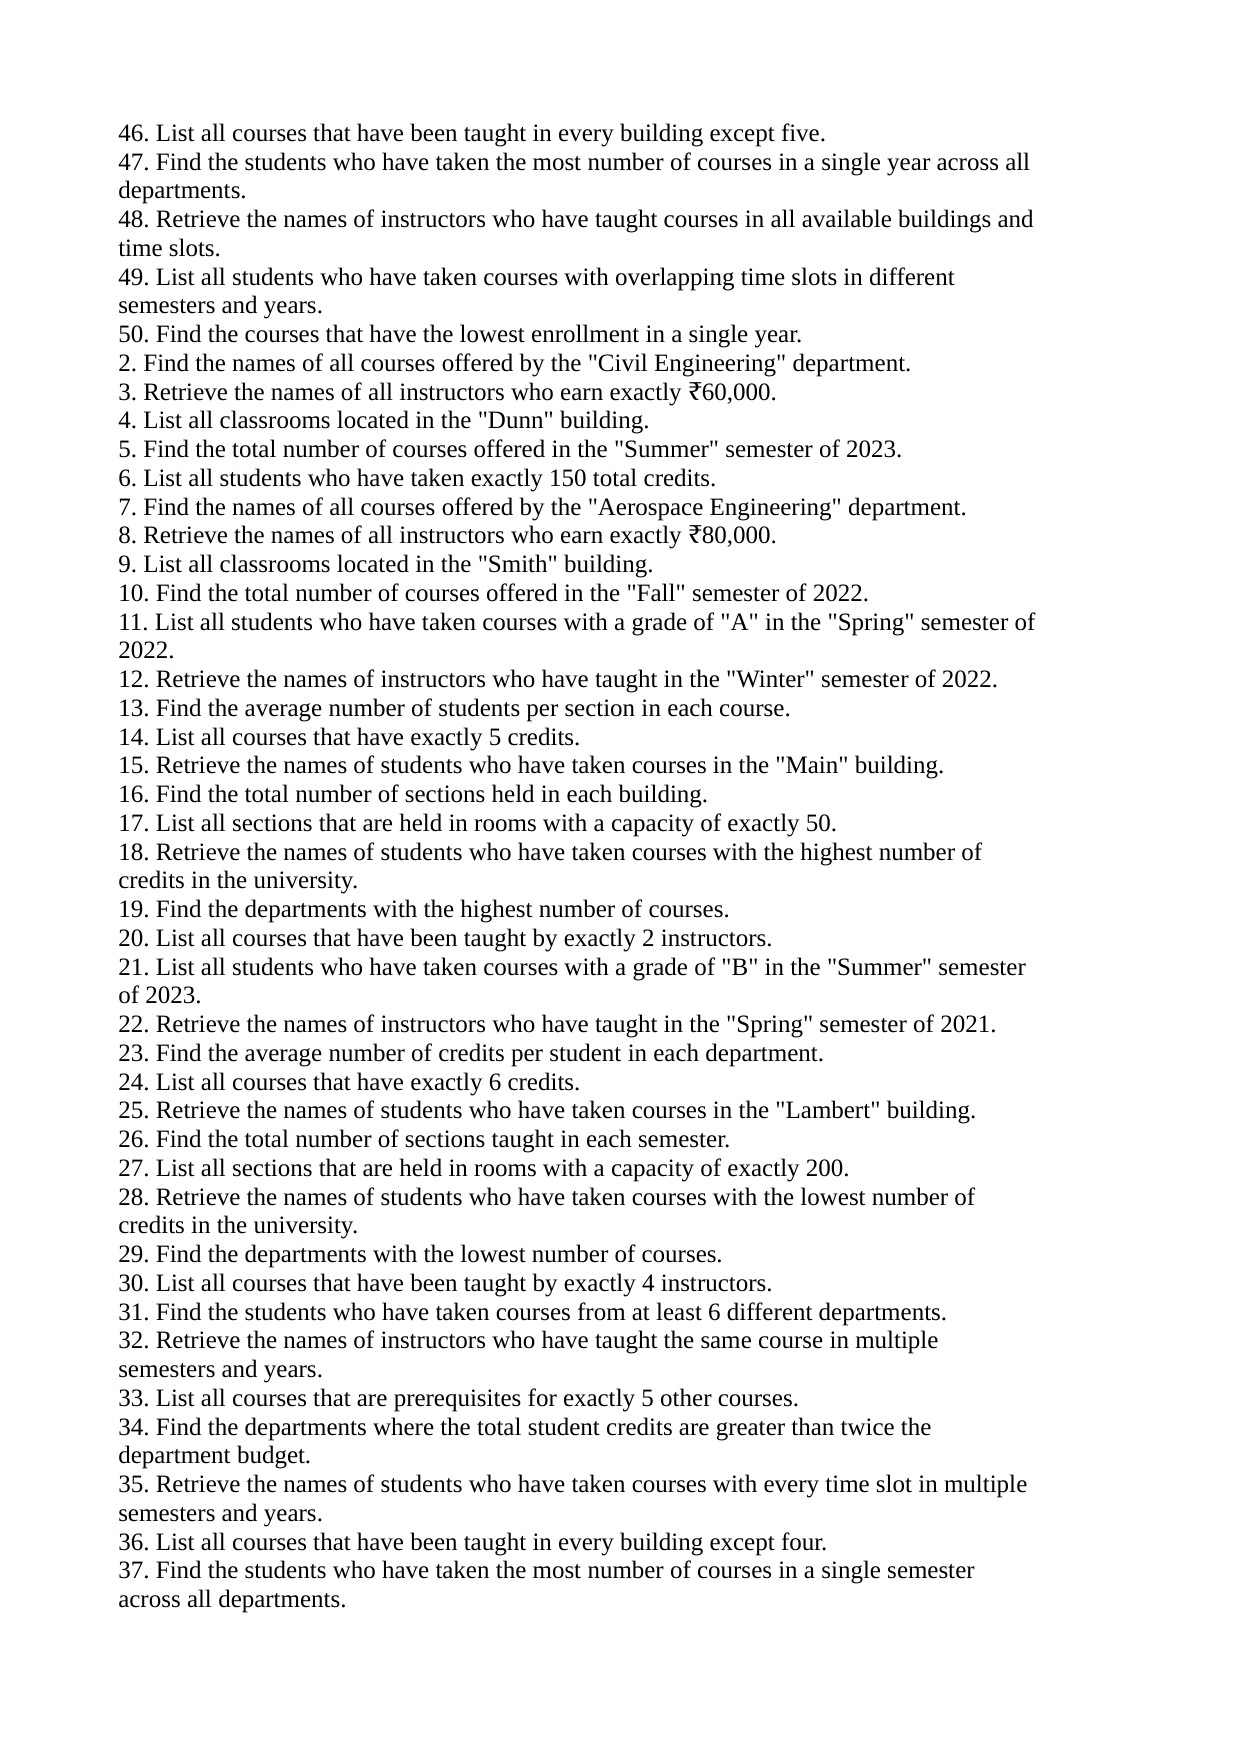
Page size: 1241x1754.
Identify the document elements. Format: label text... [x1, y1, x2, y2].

text 15. Retrieve the names of students who have taken courses in the "Main" building. [118, 751, 1122, 779]
text department budget. [118, 1441, 1122, 1469]
text 6. List all students who have taken exactly 150 total credits. [118, 463, 1122, 492]
text 37. Find the students who have taken the most number of courses in a single semester [118, 1556, 1122, 1584]
text 34. Find the departments where the total student credits are greater than twice the [118, 1412, 1122, 1441]
text 24. List all courses that have exactly 6 credits. [118, 1067, 1122, 1096]
text 31. Find the students who have taken courses from at least 6 different departments. [118, 1297, 1122, 1326]
text of 2023. [118, 981, 1122, 1009]
text 14. List all courses that have exactly 5 credits. [118, 722, 1122, 751]
text 13. Find the average number of students per section in each course. [118, 693, 1122, 722]
text 48. Retrieve the names of instructors who have taught courses in all available buildings and [118, 204, 1122, 233]
text 23. Find the average number of credits per student in each department. [118, 1038, 1122, 1067]
text 16. Find the total number of sections held in each building. [118, 779, 1122, 808]
text 36. List all courses that have been taught in every building except four. [118, 1527, 1122, 1556]
text semesters and years. [118, 1498, 1122, 1527]
text 18. Retrieve the names of students who have taken courses with the highest number of [118, 837, 1122, 866]
text 35. Retrieve the names of students who have taken courses with every time slot in multiple [118, 1469, 1122, 1498]
text 27. List all sections that are held in rooms with a capacity of exactly 200. [118, 1153, 1122, 1182]
text time slots. [118, 233, 1122, 262]
text 4. List all classrooms located in the "Dunn" building. [118, 406, 1122, 434]
text credits in the university. [118, 866, 1122, 894]
text 10. Find the total number of courses offered in the "Fall" semester of 2022. [118, 578, 1122, 607]
text 19. Find the departments with the highest number of courses. [118, 894, 1122, 923]
text 3. Retrieve the names of all instructors who earn exactly ₹60,000. [118, 377, 1122, 406]
text 32. Retrieve the names of instructors who have taught the same course in multiple [118, 1326, 1122, 1354]
text 5. Find the total number of courses offered in the "Summer" semester of 2023. [118, 434, 1122, 463]
text semesters and years. [118, 1354, 1122, 1383]
text across all departments. [118, 1584, 1122, 1613]
text 9. List all classrooms located in the "Smith" building. [118, 549, 1122, 578]
text 17. List all sections that are held in rooms with a capacity of exactly 50. [118, 808, 1122, 837]
text 25. Retrieve the names of students who have taken courses in the "Lambert" building. [118, 1096, 1122, 1124]
text 7. Find the names of all courses offered by the "Aerospace Engineering" department. [118, 492, 1122, 521]
text 2022. [118, 636, 1122, 664]
text 11. List all students who have taken courses with a grade of "A" in the "Spring" semester of [118, 607, 1122, 636]
text 8. Retrieve the names of all instructors who earn exactly ₹80,000. [118, 521, 1122, 549]
text departments. [118, 176, 1122, 204]
text 47. Find the students who have taken the most number of courses in a single year across all [118, 147, 1122, 176]
text 2. Find the names of all courses offered by the "Civil Engineering" department. [118, 348, 1122, 377]
text 21. List all students who have taken courses with a grade of "B" in the "Summer" semester [118, 952, 1122, 981]
text 29. Find the departments with the lowest number of courses. [118, 1239, 1122, 1268]
text semesters and years. [118, 291, 1122, 319]
text 12. Retrieve the names of instructors who have taught in the "Winter" semester of 2022. [118, 664, 1122, 693]
text credits in the university. [118, 1211, 1122, 1239]
text 22. Retrieve the names of instructors who have taught in the "Spring" semester of 2021. [118, 1009, 1122, 1038]
text 20. List all courses that have been taught by exactly 2 instructors. [118, 923, 1122, 952]
text 28. Retrieve the names of students who have taken courses with the lowest number of [118, 1182, 1122, 1211]
text 26. Find the total number of sections taught in each semester. [118, 1124, 1122, 1153]
text 30. List all courses that have been taught by exactly 4 instructors. [118, 1268, 1122, 1297]
text 33. List all courses that are prerequisites for exactly 5 other courses. [118, 1383, 1122, 1412]
text 49. List all students who have taken courses with overlapping time slots in different [118, 262, 1122, 291]
text 50. Find the courses that have the lowest enrollment in a single year. [118, 319, 1122, 348]
text 46. List all courses that have been taught in every building except five. [118, 118, 1122, 147]
